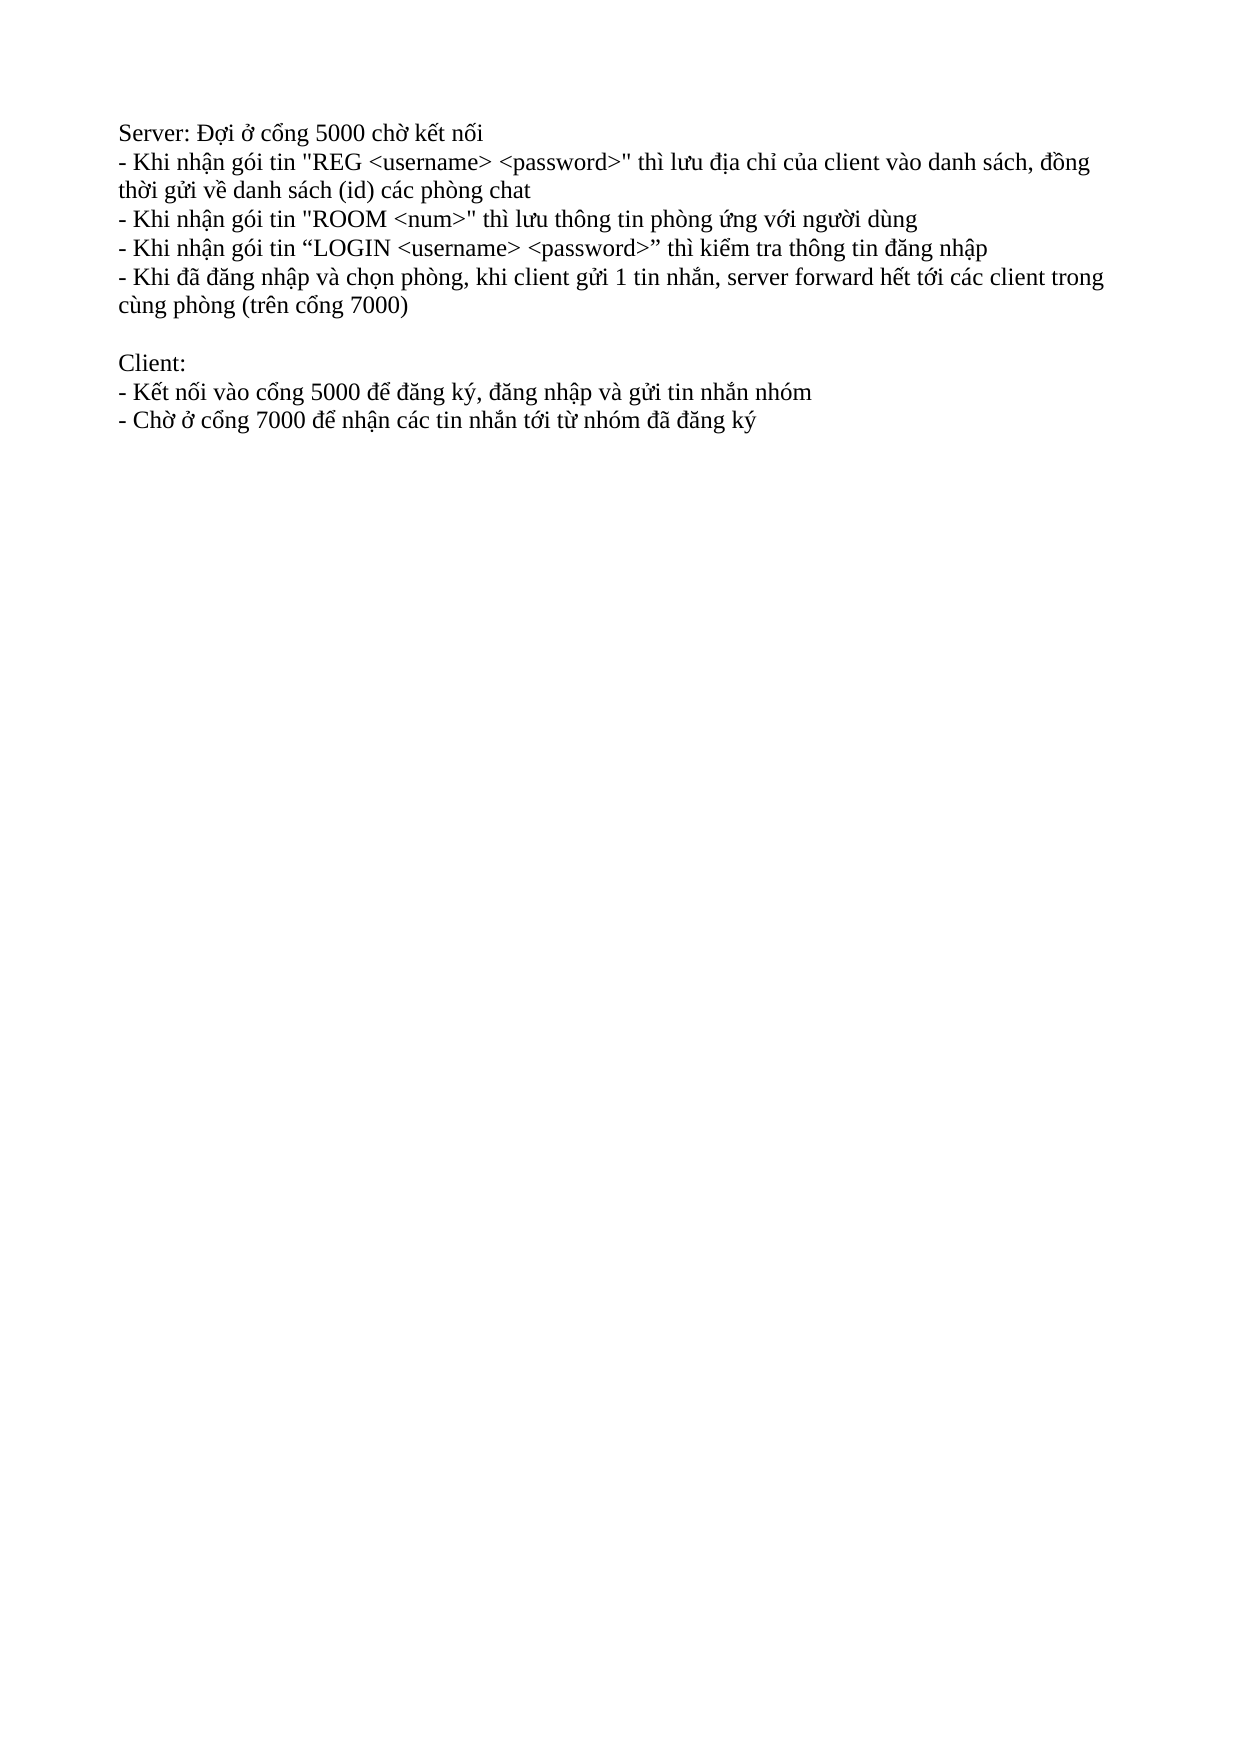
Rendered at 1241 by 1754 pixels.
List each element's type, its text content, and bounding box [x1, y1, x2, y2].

text Client: [118, 348, 1122, 377]
text - Khi nhận gói tin "ROOM <num>" thì lưu thông tin phòng ứng với người dùng [118, 204, 1122, 233]
text Server: Đợi ở cổng 5000 chờ kết nối [118, 118, 1122, 147]
text - Khi đã đăng nhập và chọn phòng, khi client gửi 1 tin nhắn, server forward hết tới các client trong cùng phòng (trên cổng 7000) [118, 262, 1122, 319]
text - Kết nối vào cổng 5000 để đăng ký, đăng nhập và gửi tin nhắn nhóm [118, 377, 1122, 406]
text - Chờ ở cổng 7000 để nhận các tin nhắn tới từ nhóm đã đăng ký [118, 406, 1122, 434]
text - Khi nhận gói tin "REG <username> <password>" thì lưu địa chỉ của client vào danh sách, đồng thời gửi về danh sách (id) các phòng chat [118, 147, 1122, 204]
text - Khi nhận gói tin “LOGIN <username> <password>” thì kiểm tra thông tin đăng nhập [118, 233, 1122, 262]
